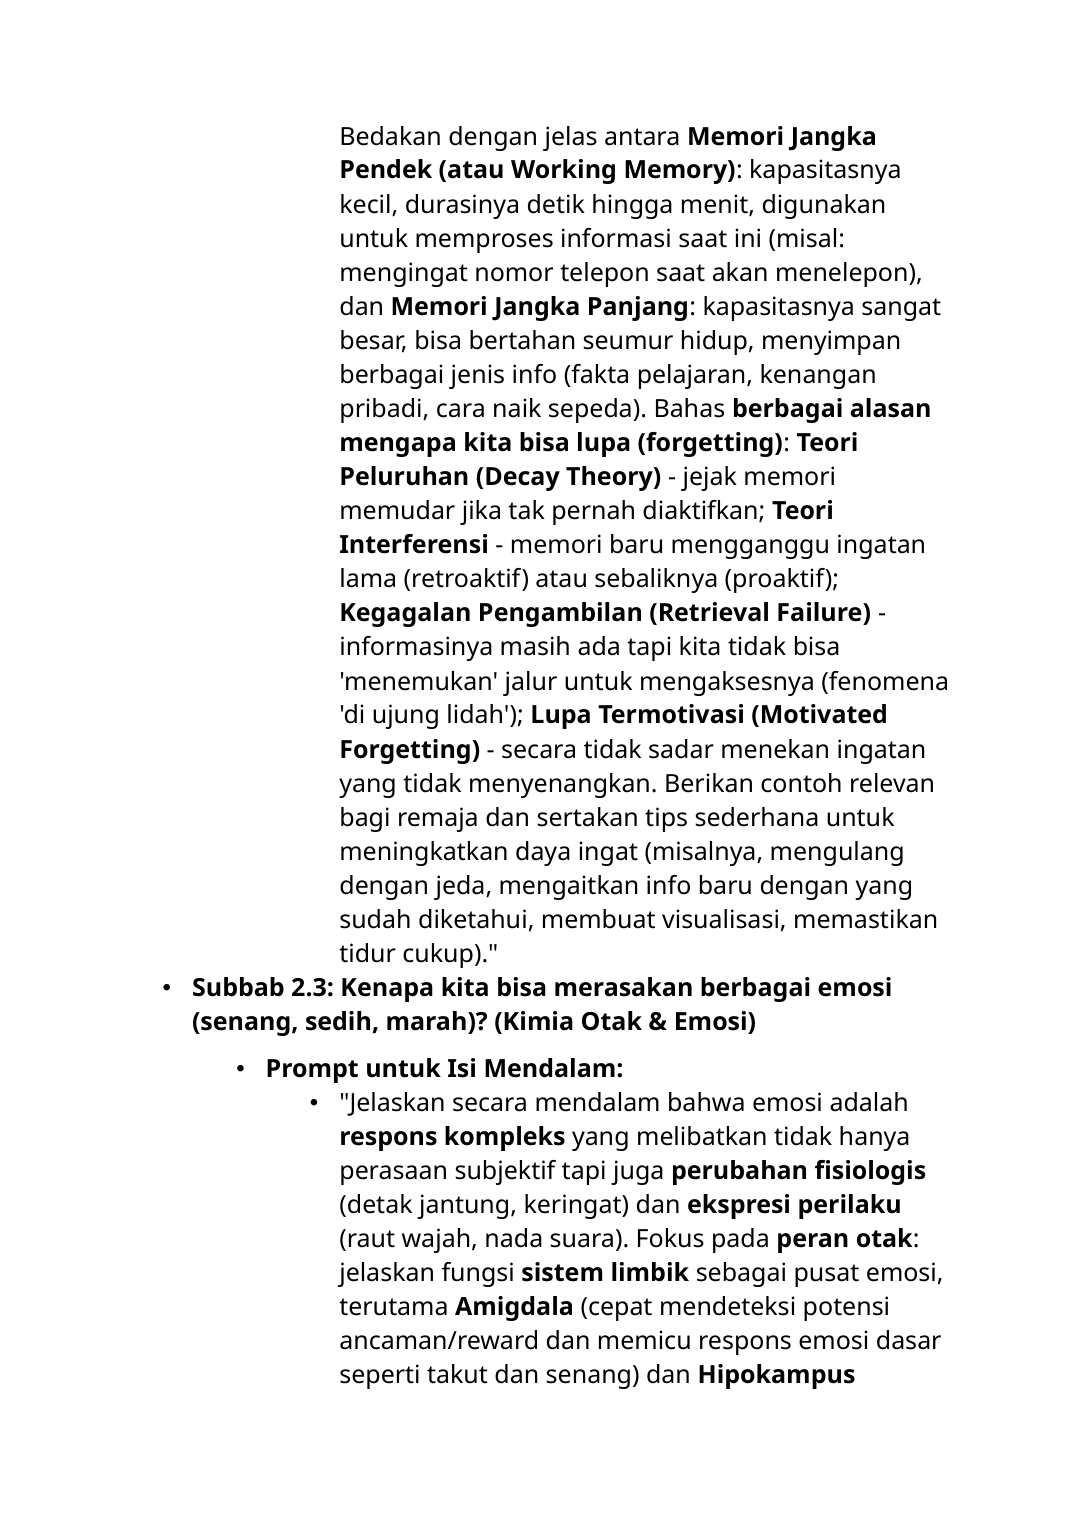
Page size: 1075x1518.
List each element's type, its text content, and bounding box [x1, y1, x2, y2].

list Bedakan dengan jelas antara Memori Jangka Pendek (atau Working Memory): kapasitasnya kecil, durasinya detik hingga menit, digunakan untuk memproses informasi saat ini (misal: mengingat nomor telepon saat akan menelepon), dan Memori Jangka Panjang: kapasitasnya sangat besar, bisa bertahan seumur hidup, menyimpan berbagai jenis info (fakta pelajaran, kenangan pribadi, cara naik sepeda). Bahas berbagai alasan mengapa kita bisa lupa (forgetting): Teori Peluruhan (Decay Theory) - jejak memori memudar jika tak pernah diaktifkan; Teori Interferensi - memori baru mengganggu ingatan lama (retroaktif) atau sebaliknya (proaktif); Kegagalan Pengambilan (Retrieval Failure) - informasinya masih ada tapi kita tidak bisa 'menemukan' jalur untuk mengaksesnya (fenomena 'di ujung lidah'); Lupa Termotivasi (Motivated Forgetting) - secara tidak sadar menekan ingatan yang tidak menyenangkan. Berikan contoh relevan bagi remaja dan sertakan tips sederhana untuk meningkatkan daya ingat (misalnya, mengulang dengan jeda, mengaitkan info baru dengan yang sudah diketahui, membuat visualisasi, memastikan tidur cukup)." [309, 118, 957, 970]
list Subbab 2.3: Kenapa kita bisa merasakan berbagai emosi (senang, sedih, marah)? (Kimia Otak & Emosi) [162, 970, 957, 1038]
list "Jelaskan secara mendalam bahwa emosi adalah respons kompleks yang melibatkan tidak hanya perasaan subjektif tapi juga perubahan fisiologis (detak jantung, keringat) dan ekspresi perilaku (raut wajah, nada suara). Fokus pada peran otak: jelaskan fungsi sistem limbik sebagai pusat emosi, terutama Amigdala (cepat mendeteksi potensi ancaman/reward dan memicu respons emosi dasar seperti takut dan senang) dan Hipokampus [309, 1084, 957, 1391]
list Prompt untuk Isi Mendalam: [236, 1050, 957, 1084]
